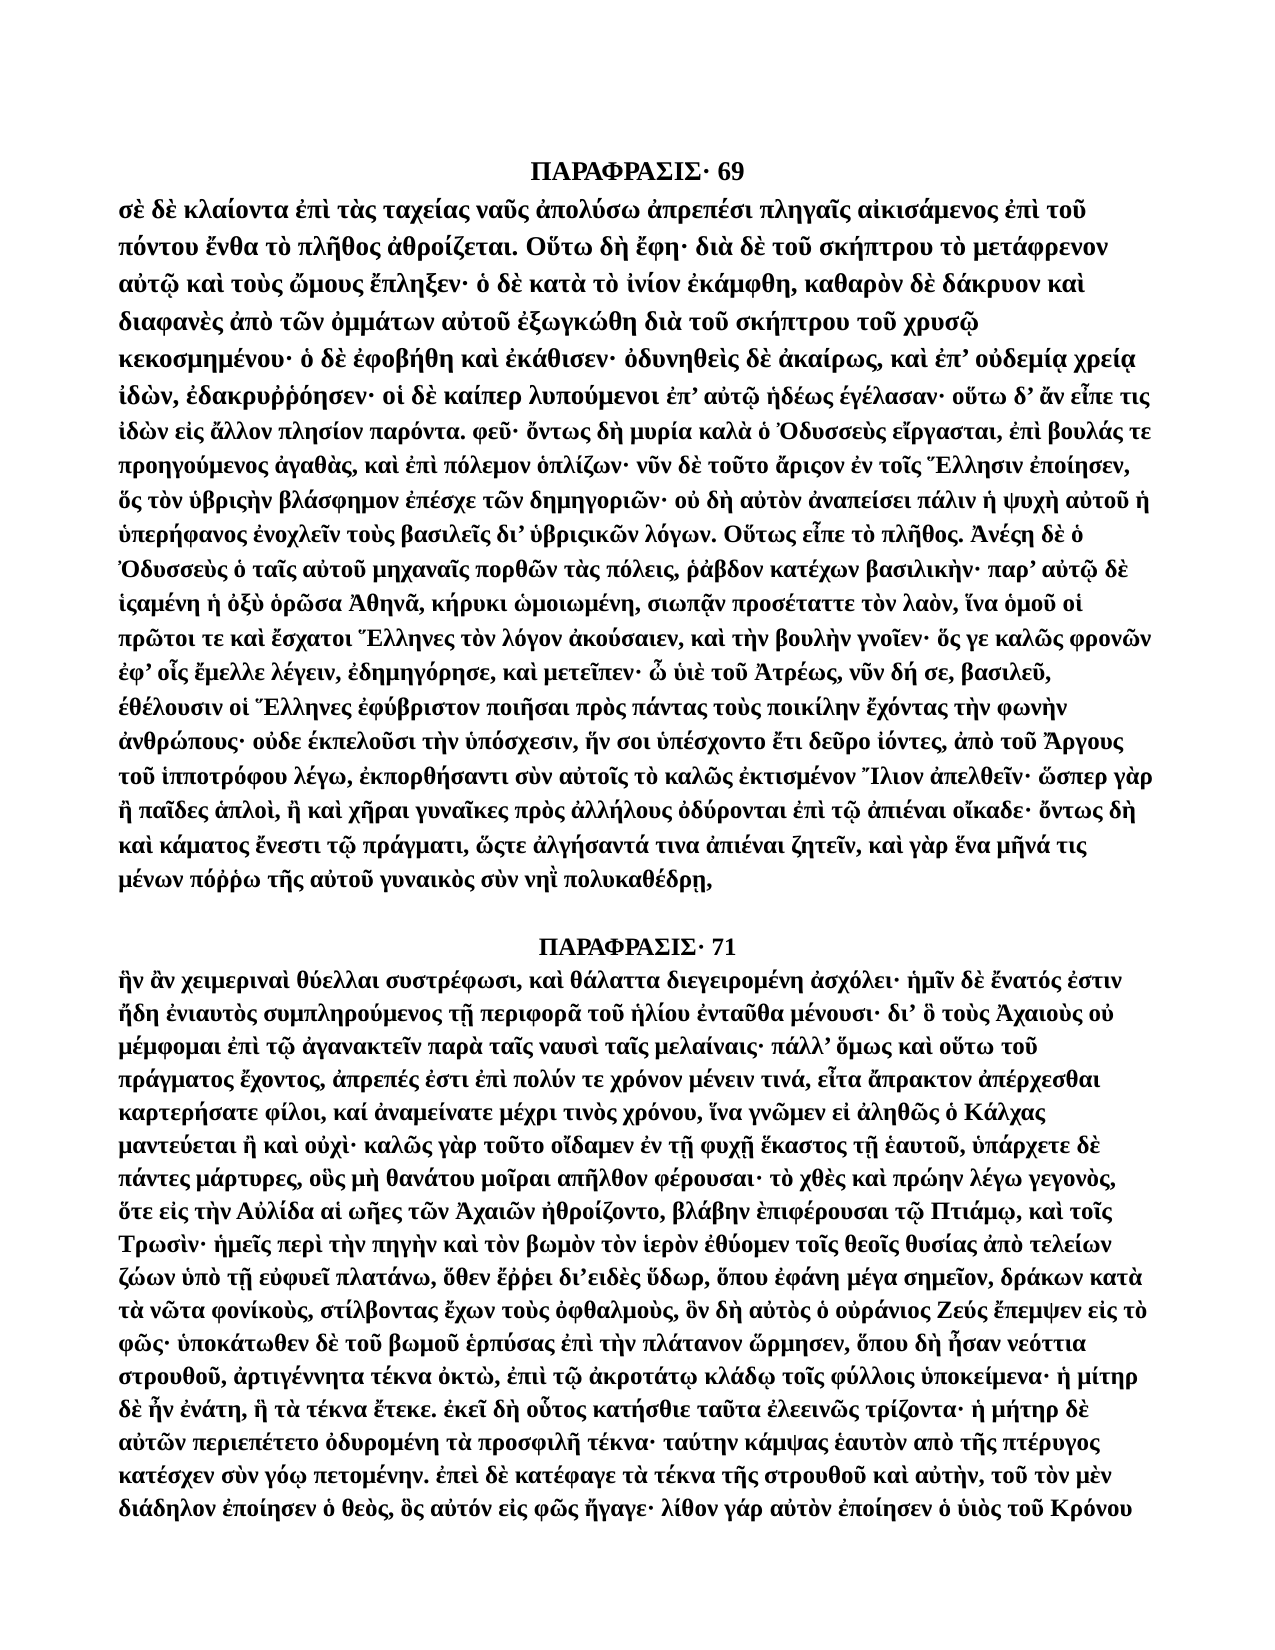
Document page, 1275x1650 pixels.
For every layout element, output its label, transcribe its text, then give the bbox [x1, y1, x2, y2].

text ΠΑΡΑΦΡΑΣΙΣ· 69 [118, 155, 1157, 187]
text ΠΑΡΑΦΡΑΣΙΣ· 71 [118, 932, 1157, 961]
text ἣν ἂν χειμεριναὶ θύελλαι συστρέφωσι, καὶ θάλαττα διεγειρομένη ἀσχόλει· ἡμῖν δὲ ἔνατός ἐστιν ἤδη ἐνιαυτὸς συμπληρούμενος τῇ περιφορᾶ τοῦ ἡλίου ἐνταῦθα μένουσι· δι’ ὃ τοὺς Ἀχαιοὺς οὐ μέμφομαι ἐπὶ τῷ ἀγανακτεῖν παρὰ ταῖς ναυσὶ ταῖς μελαίναις· πάλλ’ ὅμως καὶ οὕτω τοῦ πράγματος ἔχοντος, ἀπρεπές ἐστι ἐπὶ πολύν τε χρόνον μένειν τινά, εἶτα ἄπρακτον ἀπέρχεσθαι καρτερήσατε φίλοι, καί ἀναμείνατε μέχρι τινὸς χρόνου, ἵνα γνῶμεν εἰ ἀληθῶς ὁ Κάλχας μαντεύεται ἢ καὶ οὐχὶ· καλῶς γὰρ τοῦτο οἴδαμεν ἐν τῇ φυχῇ ἕκαστος τῇ ἑαυτοῦ, ὑπάρχετε δὲ πάντες μάρτυρες, οὓς μὴ θανάτου μοῖραι απῆλθον φέρουσαι· τὸ χθὲς καὶ πρώην λέγω γεγονὸς, ὅτε εἰς τὴν Αὐλίδα αἱ ωῆες τῶν Ἀχαιῶν ἠθροίζοντο, βλάβην ὲπιφέρουσαι τῷ Πτιάμῳ, καὶ τοῖς Τρωσὶν· ἡμεῖς περὶ τὴν πηγὴν καὶ τὸν βωμὸν τὸν ἱερὸν ἐθύομεν τοῖς θεοῖς θυσίας ἀπὸ τελείων ζώων ὑπὸ τῇ εὐφυεῖ πλατάνω, ὅθεν ἔῤῥει δι’ειδὲς ὕδωρ, ὅπου ἐφάνη μέγα σημεῖον, δράκων κατὰ τὰ νῶτα φονίκοὺς, στίλβοντας ἔχων τοὺς ὀφθαλμοὺς, ὃν δὴ αὐτὸς ὁ οὐράνιος Ζεύς ἔπεμψεν εἰς τὸ φῶς· ὑποκάτωθεν δὲ τοῦ βωμοῦ ἑρπύσας ἐπὶ τὴν πλάτανον ὥρμησεν, ὅπου δὴ ἦσαν νεόττια στρουθοῦ, ἀρτιγέννητα τέκνα ὀκτὼ, ἐπιὶ τῷ ἀκροτάτῳ κλάδῳ τοῖς φύλλοις ὑποκείμενα· ἡ μίτηρ δὲ ἦν ἐνάτη, ἣ τὰ τέκνα ἔτεκε. ἐκεῖ δὴ οὗτος κατήσθιε ταῦτα ἐλεεινῶς τρίζοντα· ἡ μήτηρ δὲ αὐτῶν περιεπέτετο ὀδυρομένη τὰ προσφιλῆ τέκνα· ταύτην κάμψας ἑαυτὸν απὸ τῆς πτέρυγος κατέσχεν σὺν γόῳ πετομένην. ἐπεὶ δὲ κατέφαγε τὰ τέκνα τῆς στρουθοῦ καὶ αὐτὴν, τοῦ τὸν μὲν διάδηλον ἐποίησεν ὁ θεὸς, ὃς αὐτόν εἰς φῶς ἤγαγε· λίθον γάρ αὐτὸν ἐποίησεν ὁ ὑιὸς τοῦ Κρόνου [118, 965, 1157, 1522]
text σὲ δὲ κλαίοντα ἐπὶ τὰς ταχείας ναῦς ἀπολύσω ἀπρεπέσι πληγαῖς αἰκισάμενος ἐπὶ τοῦ πόντου ἔνθα τὸ πλῆθος ἀθροίζεται. Οὕτω δὴ ἔφη· διὰ δὲ τοῦ σκήπτρου τὸ μετάφρενον αὐτῷ καὶ τοὺς ὤμους ἔπληξεν· ὁ δὲ κατὰ τὸ ἰνίον ἐκάμφθη, καθαρὸν δὲ δάκρυον καὶ διαφανὲς ἀπὸ τῶν ὀμμάτων αὐτοῦ ἐξωγκώθη διὰ τοῦ σκήπτρου τοῦ χρυσῷ κεκοσμημένου· ὁ δὲ ἐφοβήθη καὶ ἐκάθισεν· ὀδυνηθεὶς δὲ ἀκαίρως, καὶ ἐπ’ οὐδεμίᾳ χρείᾳ ἰδὼν, ἐδακρυῤῥόησεν· οἱ δὲ καίπερ λυπούμενοι ἐπ’ αὐτῷ ἡδέως έγέλασαν· οὕτω δ’ ἄν εἶπε τις ἰδὼν εἰς ἄλλον πλησίον παρόντα. φεῦ· ὄντως δὴ μυρία καλὰ ὁ Ὀδυσσεὺς εἴργασται, ἐπὶ βουλάς τε προηγούμενος ἀγαθὰς, καὶ ἐπὶ πόλεμον ὁπλίζων· νῦν δὲ τοῦτο ἄριςον ἐν τοῖς Ἕλλησιν ἐποίησεν, ὅς τὸν ὑβριςὴν βλάσφημον ἐπέσχε τῶν δημηγοριῶν· οὐ δὴ αὐτὸν ἀναπείσει πάλιν ἡ ψυχὴ αὐτοῦ ἡ ὑπερήφανος ἐνοχλεῖν τοὺς βασιλεῖς δι’ ὑβριςικῶν λόγων. Οὕτως εἶπε τὸ πλῆθος. Ἀνέςη δὲ ὁ Ὀδυσσεὺς ὁ ταῖς αὐτοῦ μηχαναῖς πορθῶν τὰς πόλεις, ῥἀβδον κατέχων βασιλικὴν· παρ’ αὐτῷ δὲ ἱςαμένη ἡ ὀξὺ ὁρῶσα Ἀθηνᾶ, κήρυκι ὡμοιωμένη, σιωπᾷν προσέταττε τὸν λαὸν, ἵνα ὁμοῦ οἱ πρῶτοι τε καὶ ἔσχατοι Ἕλληνες τὸν λόγον ἀκούσαιεν, καὶ τὴν βουλὴν γνοῖεν· ὅς γε καλῶς φρονῶν ἐφ’ οἷς ἔμελλε λέγειν, ἐδημηγόρησε, καὶ μετεῖπεν· ὦ ὑιὲ τοῦ Ἀτρέως, νῦν δή σε, βασιλεῦ, έθέλουσιν οἱ Ἕλληνες ἐφύβριστον ποιῆσαι πρὸς πάντας τοὺς ποικίλην ἔχόντας τὴν φωνὴν ἀνθρώπους· οὐδε έκπελοῦσι τὴν ὑπόσχεσιν, ἥν σοι ὑπέσχοντο ἔτι δεῦρο ἰόντες, ἀπὸ τοῦ Ἄργους τοῦ ἱπποτρόφου λέγω, ἐκπορθήσαντι σὺν αὐτοῖς τὸ καλῶς ἐκτισμένον Ἴλιον ἀπελθεῖν· ὥσπερ γὰρ ἢ παῖδες ἁπλοὶ, ἢ καὶ χῆραι γυναῖκες πρὸς ἀλλήλους ὀδύρονται ἐπὶ τῷ ἀπιέναι οἴκαδε· ὄντως δὴ καὶ κάματος ἔνεστι τῷ πράγματι, ὥςτε ἀλγήσαντά τινα ἀπιέναι ζητεῖν, καὶ γὰρ ἕνα μῆνά τις μένων πόῤῥω τῆς αὐτοῦ γυναικὸς σὺν νηῒ πολυκαθέδρῃ, [118, 193, 1157, 893]
